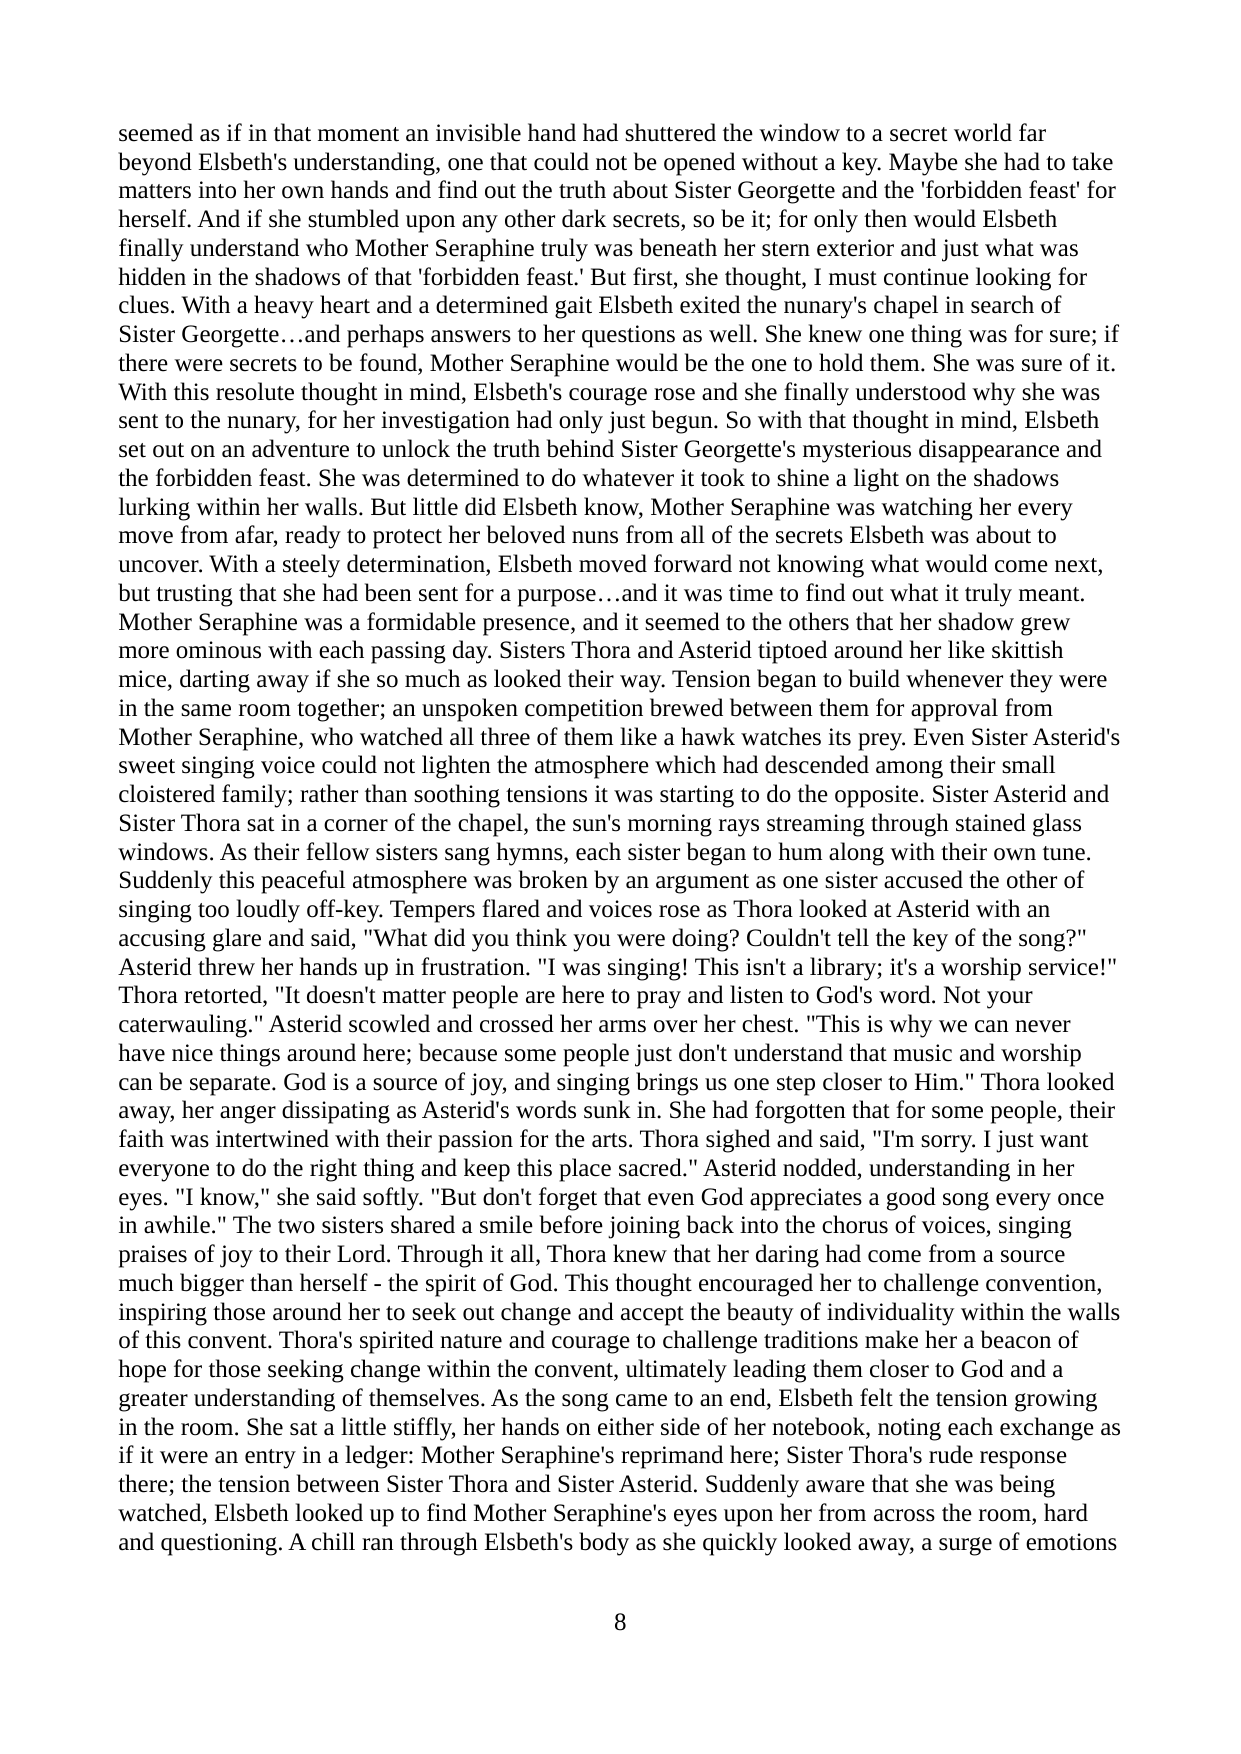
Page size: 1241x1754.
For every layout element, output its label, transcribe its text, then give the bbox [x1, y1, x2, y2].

text seemed as if in that moment an invisible hand had shuttered the window to a secret world far beyond Elsbeth's understanding, one that could not be opened without a key. Maybe she had to take matters into her own hands and find out the truth about Sister Georgette and the 'forbidden feast' for herself. And if she stumbled upon any other dark secrets, so be it; for only then would Elsbeth finally understand who Mother Seraphine truly was beneath her stern exterior and just what was hidden in the shadows of that 'forbidden feast.' But first, she thought, I must continue looking for clues. With a heavy heart and a determined gait Elsbeth exited the nunary's chapel in search of Sister Georgette…and perhaps answers to her questions as well. She knew one thing was for sure; if there were secrets to be found, Mother Seraphine would be the one to hold them. She was sure of it. With this resolute thought in mind, Elsbeth's courage rose and she finally understood why she was sent to the nunary, for her investigation had only just begun. So with that thought in mind, Elsbeth set out on an adventure to unlock the truth behind Sister Georgette's mysterious disappearance and the forbidden feast. She was determined to do whatever it took to shine a light on the shadows lurking within her walls. But little did Elsbeth know, Mother Seraphine was watching her every move from afar, ready to protect her beloved nuns from all of the secrets Elsbeth was about to uncover. With a steely determination, Elsbeth moved forward not knowing what would come next, but trusting that she had been sent for a purpose…and it was time to find out what it truly meant. Mother Seraphine was a formidable presence, and it seemed to the others that her shadow grew more ominous with each passing day. Sisters Thora and Asterid tiptoed around her like skittish mice, darting away if she so much as looked their way. Tension began to build whenever they were in the same room together; an unspoken competition brewed between them for approval from Mother Seraphine, who watched all three of them like a hawk watches its prey. Even Sister Asterid's sweet singing voice could not lighten the atmosphere which had descended among their small cloistered family; rather than soothing tensions it was starting to do the opposite. Sister Asterid and Sister Thora sat in a corner of the chapel, the sun's morning rays streaming through stained glass windows. As their fellow sisters sang hymns, each sister began to hum along with their own tune. Suddenly this peaceful atmosphere was broken by an argument as one sister accused the other of singing too loudly off-key. Tempers flared and voices rose as Thora looked at Asterid with an accusing glare and said, "What did you think you were doing? Couldn't tell the key of the song?" Asterid threw her hands up in frustration. "I was singing! This isn't a library; it's a worship service!" Thora retorted, "It doesn't matter people are here to pray and listen to God's word. Not your caterwauling." Asterid scowled and crossed her arms over her chest. "This is why we can never have nice things around here; because some people just don't understand that music and worship can be separate. God is a source of joy, and singing brings us one step closer to Him." Thora looked away, her anger dissipating as Asterid's words sunk in. She had forgotten that for some people, their faith was intertwined with their passion for the arts. Thora sighed and said, "I'm sorry. I just want everyone to do the right thing and keep this place sacred." Asterid nodded, understanding in her eyes. "I know," she said softly. "But don't forget that even God appreciates a good song every once in awhile." The two sisters shared a smile before joining back into the chorus of voices, singing praises of joy to their Lord. Through it all, Thora knew that her daring had come from a source much bigger than herself - the spirit of God. This thought encouraged her to challenge convention, inspiring those around her to seek out change and accept the beauty of individuality within the walls of this convent. Thora's spirited nature and courage to challenge traditions make her a beacon of hope for those seeking change within the convent, ultimately leading them closer to God and a greater understanding of themselves. As the song came to an end, Elsbeth felt the tension growing in the room. She sat a little stiffly, her hands on either side of her notebook, noting each exchange as if it were an entry in a ledger: Mother Seraphine's reprimand here; Sister Thora's rude response there; the tension between Sister Thora and Sister Asterid. Suddenly aware that she was being watched, Elsbeth looked up to find Mother Seraphine's eyes upon her from across the room, hard and questioning. A chill ran through Elsbeth's body as she quickly looked away, a surge of emotions [118, 118, 1122, 1556]
